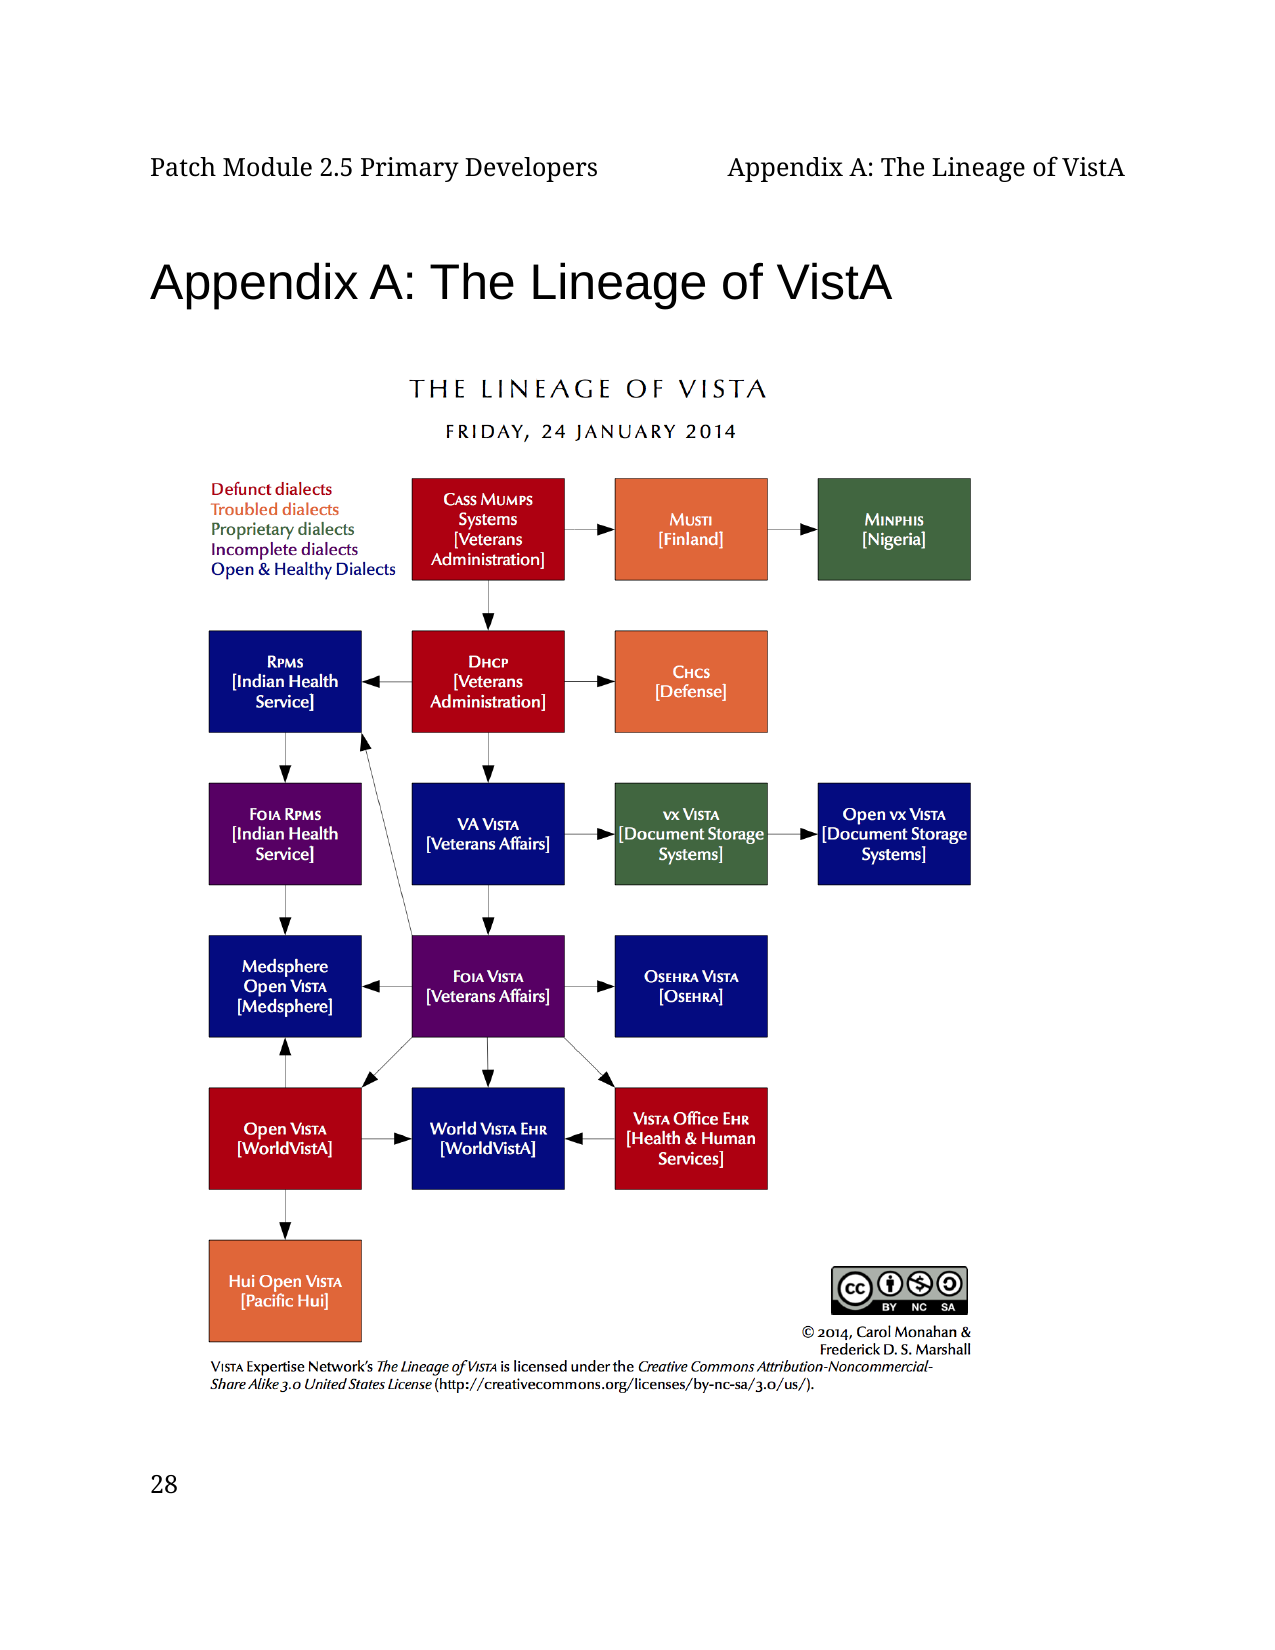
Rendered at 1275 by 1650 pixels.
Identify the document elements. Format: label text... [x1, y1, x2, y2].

picture [158, 326, 1021, 1443]
subtitle Appendix A: The Lineage of VistA [150, 246, 1125, 313]
